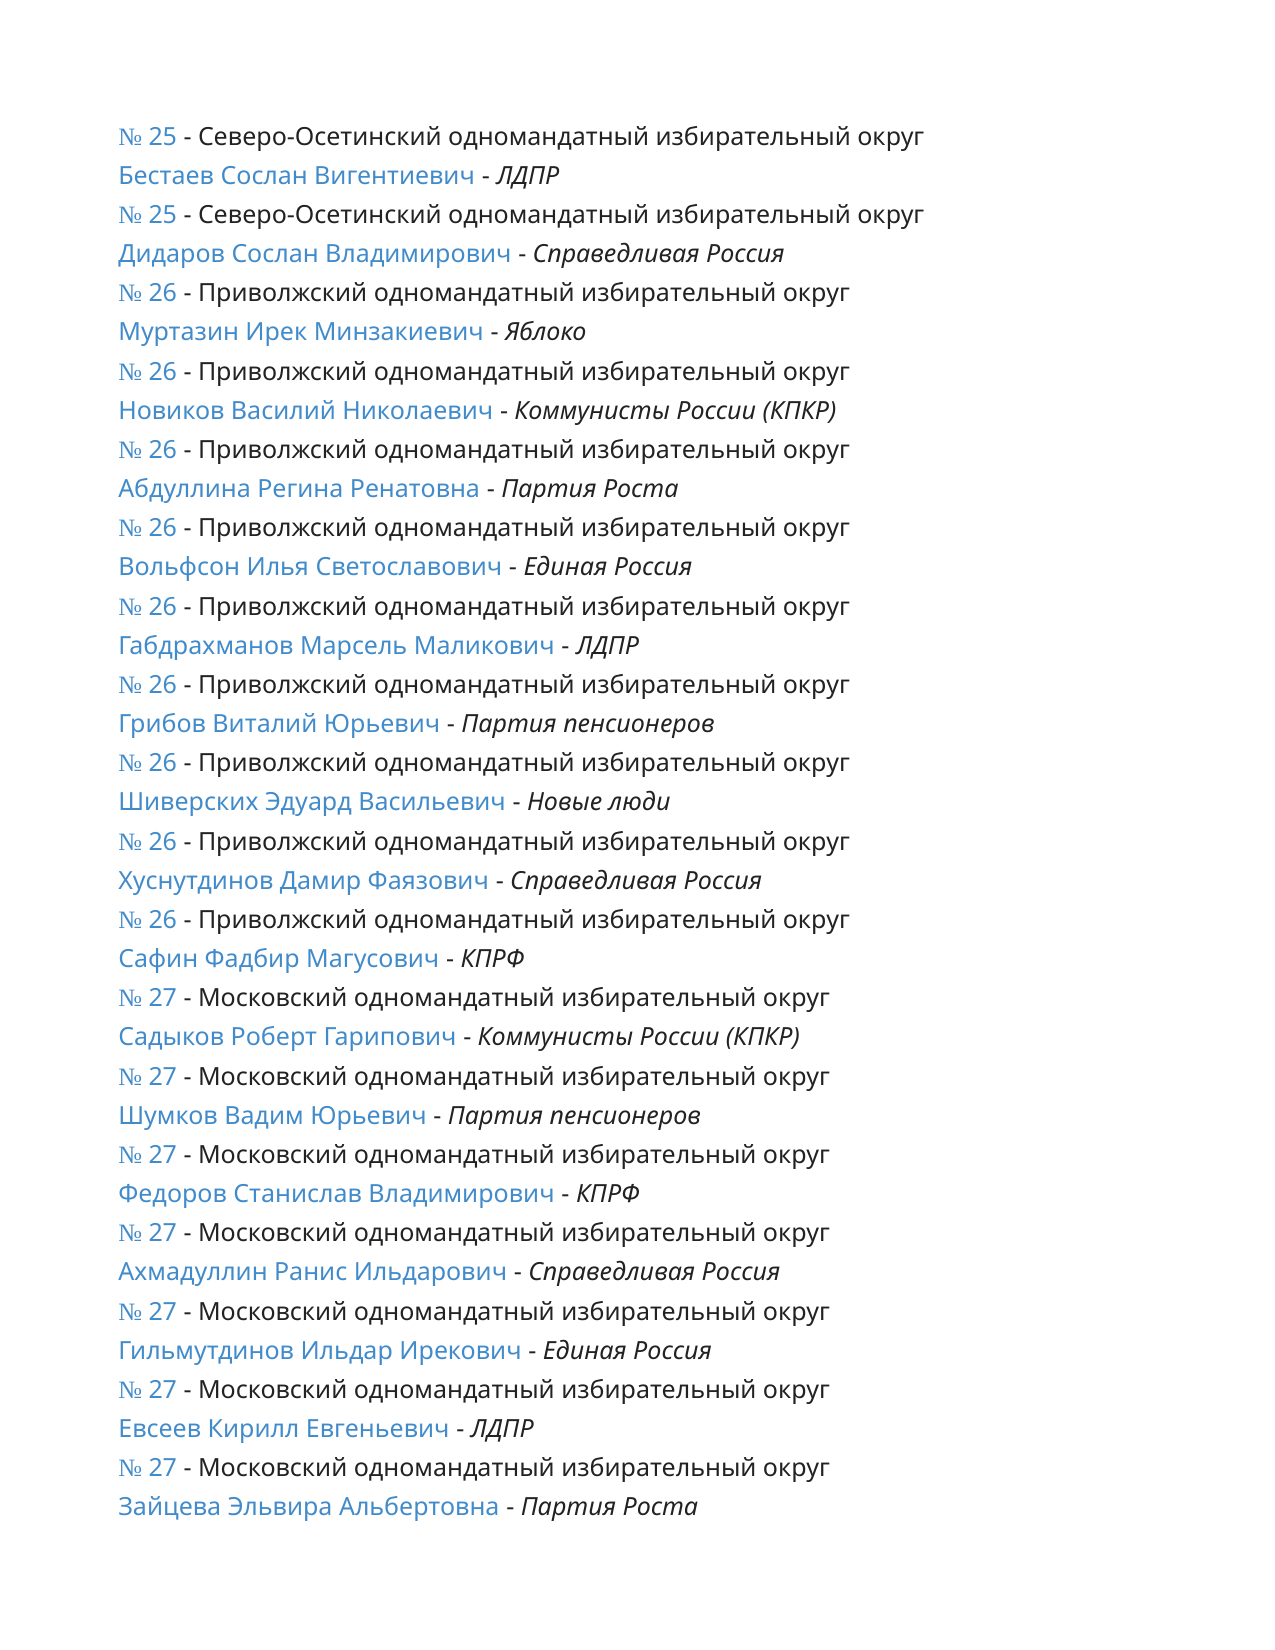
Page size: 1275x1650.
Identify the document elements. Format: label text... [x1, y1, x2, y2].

text Дидаров Сослан Владимирович - Справедливая Россия [118, 236, 1157, 270]
text № 27 - Московский одномандатный избирательный округ [118, 1058, 1157, 1092]
text № 27 - Московский одномандатный избирательный округ [118, 1215, 1157, 1249]
text Садыков Роберт Гарипович - Коммунисты России (КПКР) [118, 1019, 1157, 1053]
text № 25 - Северо-Осетинский одномандатный избирательный округ [118, 118, 1157, 152]
text Вольфсон Илья Светославович - Единая Россия [118, 549, 1157, 583]
text № 27 - Московский одномандатный избирательный округ [118, 1450, 1157, 1484]
text Сафин Фадбир Магусович - КПРФ [118, 941, 1157, 975]
text № 26 - Приволжский одномандатный избирательный округ [118, 745, 1157, 779]
text № 25 - Северо-Осетинский одномандатный избирательный округ [118, 196, 1157, 231]
text № 26 - Приволжский одномандатный избирательный округ [118, 588, 1157, 622]
text Грибов Виталий Юрьевич - Партия пенсионеров [118, 706, 1157, 740]
text Муртазин Ирек Минзакиевич - Яблоко [118, 314, 1157, 348]
text № 26 - Приволжский одномандатный избирательный округ [118, 431, 1157, 466]
text № 26 - Приволжский одномандатный избирательный округ [118, 666, 1157, 701]
text № 26 - Приволжский одномандатный избирательный округ [118, 823, 1157, 857]
text Гильмутдинов Ильдар Ирекович - Единая Россия [118, 1332, 1157, 1366]
text Новиков Василий Николаевич - Коммунисты России (КПКР) [118, 392, 1157, 426]
text № 26 - Приволжский одномандатный избирательный округ [118, 510, 1157, 544]
text № 26 - Приволжский одномандатный избирательный округ [118, 353, 1157, 387]
text Федоров Станислав Владимирович - КПРФ [118, 1176, 1157, 1210]
text Абдуллина Регина Ренатовна - Партия Роста [118, 471, 1157, 505]
text № 27 - Московский одномандатный избирательный округ [118, 1371, 1157, 1406]
text № 26 - Приволжский одномандатный избирательный округ [118, 901, 1157, 936]
text № 26 - Приволжский одномандатный избирательный округ [118, 275, 1157, 309]
text Шумков Вадим Юрьевич - Партия пенсионеров [118, 1097, 1157, 1131]
text Бестаев Сослан Вигентиевич - ЛДПР [118, 157, 1157, 191]
text № 27 - Московский одномандатный избирательный округ [118, 1293, 1157, 1327]
text Зайцева Эльвира Альбертовна - Партия Роста [118, 1489, 1157, 1523]
text Габдрахманов Марсель Маликович - ЛДПР [118, 627, 1157, 661]
text № 27 - Московский одномандатный избирательный округ [118, 1136, 1157, 1171]
text Шиверских Эдуард Васильевич - Новые люди [118, 784, 1157, 818]
text Ахмадуллин Ранис Ильдарович - Справедливая Россия [118, 1254, 1157, 1288]
text № 27 - Московский одномандатный избирательный округ [118, 980, 1157, 1014]
text Евсеев Кирилл Евгеньевич - ЛДПР [118, 1411, 1157, 1445]
text Хуснутдинов Дамир Фаязович - Справедливая Россия [118, 862, 1157, 896]
